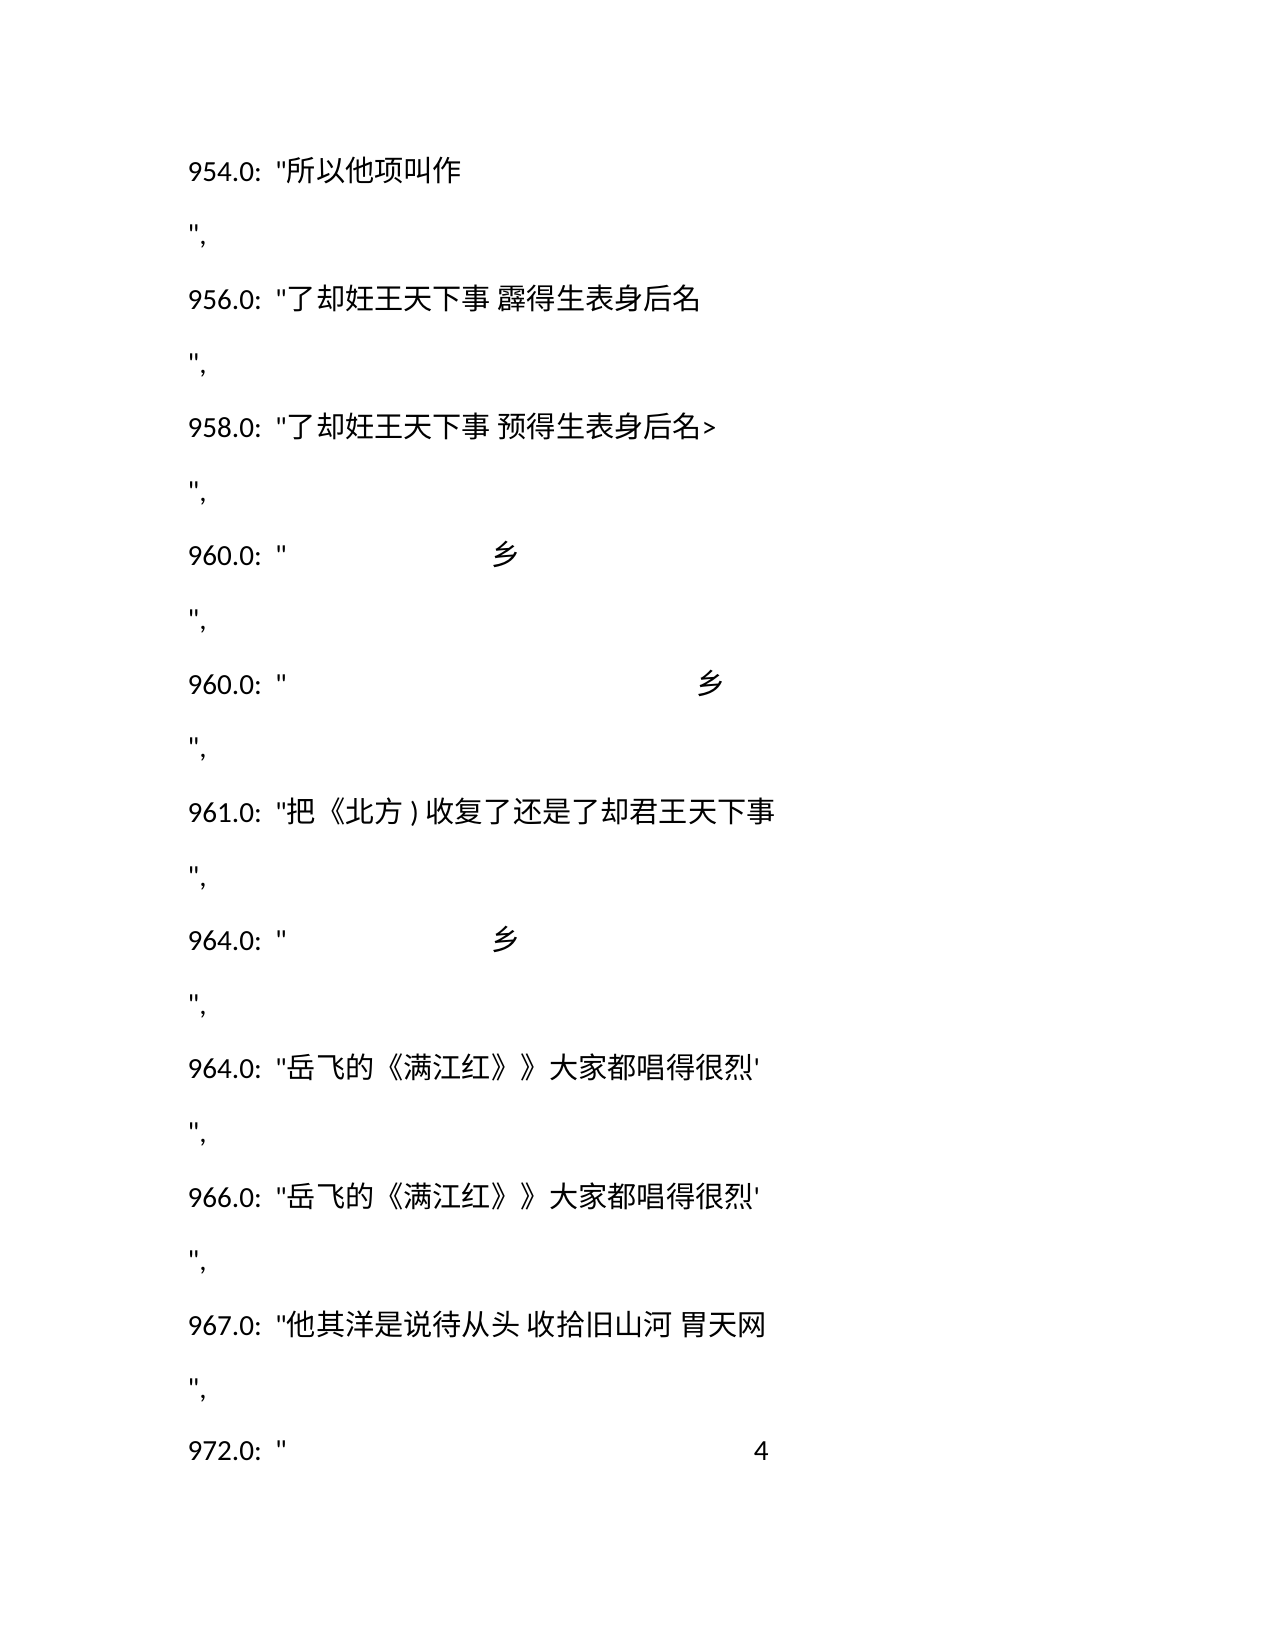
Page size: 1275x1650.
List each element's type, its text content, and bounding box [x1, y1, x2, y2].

text ", [187, 345, 1087, 380]
text 966.0: "岳飞的《满江红》》大家都唱得很烈' [187, 1176, 1087, 1216]
text 958.0: "了却妊王天下事 预得生表身后名> [187, 406, 1087, 446]
text ", [187, 1371, 1087, 1406]
text 961.0: "把《北方 ) 收复了还是了却君王天下事 [187, 791, 1087, 831]
text 972.0: " 4 [187, 1432, 1087, 1468]
text 956.0: "了却妊王天下事 霹得生表身后名 [187, 278, 1087, 318]
text 964.0: "岳飞的《满江红》》大家都唱得很烈' [187, 1048, 1087, 1087]
text ", [187, 601, 1087, 637]
text 960.0: " 乡 [187, 663, 1087, 703]
text ", [187, 1114, 1087, 1150]
text ", [187, 858, 1087, 893]
text 967.0: "他其洋是说待从头 收拾旧山河 胃天网 [187, 1304, 1087, 1344]
text ", [187, 473, 1087, 508]
text ", [187, 986, 1087, 1021]
text ", [187, 216, 1087, 252]
text 964.0: " 乡 [187, 919, 1087, 959]
text 954.0: "所以他项叫作 [187, 150, 1087, 190]
text ", [187, 1242, 1087, 1278]
text 960.0: " 乡 [187, 535, 1087, 574]
text ", [187, 729, 1087, 765]
